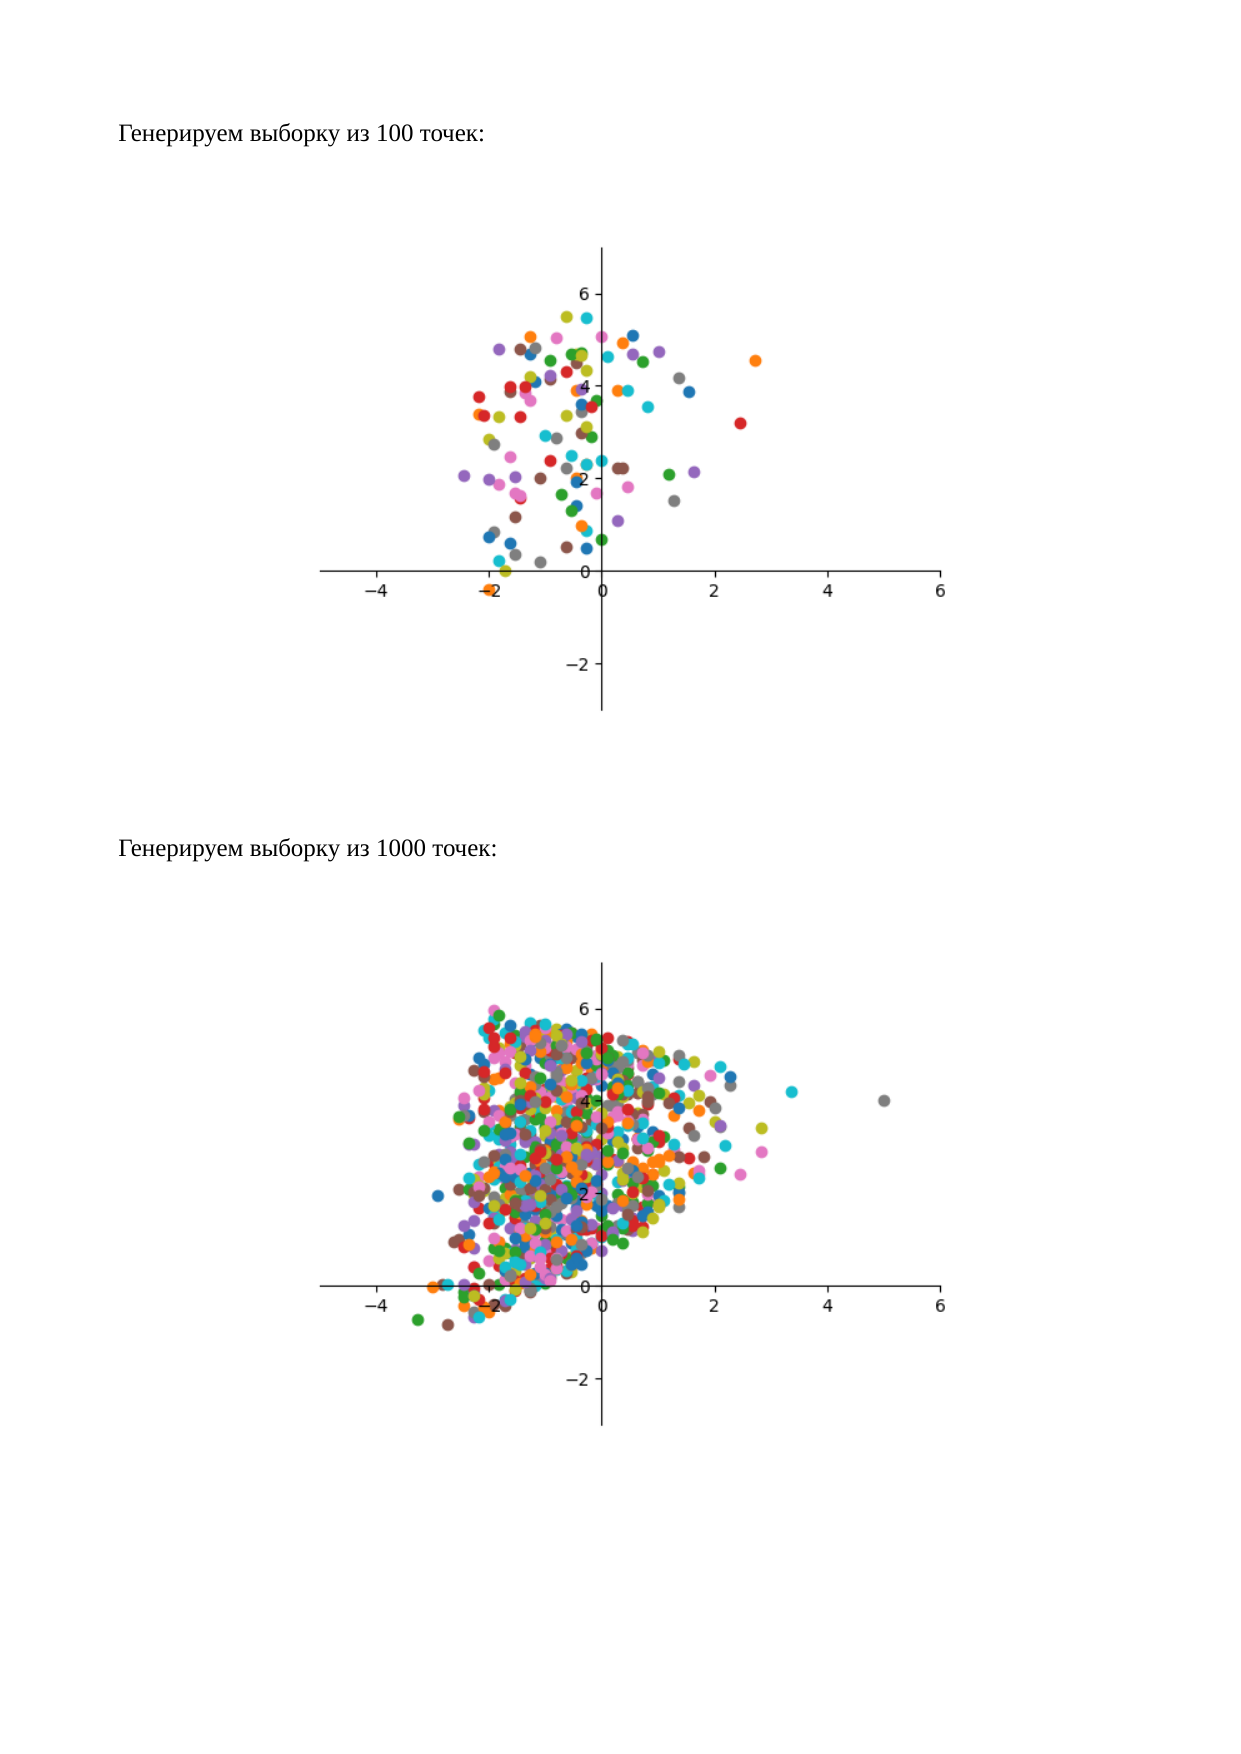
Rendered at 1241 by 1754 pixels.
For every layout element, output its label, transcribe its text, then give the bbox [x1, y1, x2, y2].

text Генерируем выборку из 100 точек: [118, 118, 1122, 147]
picture [220, 175, 1020, 776]
picture [220, 890, 1020, 1491]
text Генерируем выборку из 1000 точек: [118, 833, 1122, 862]
